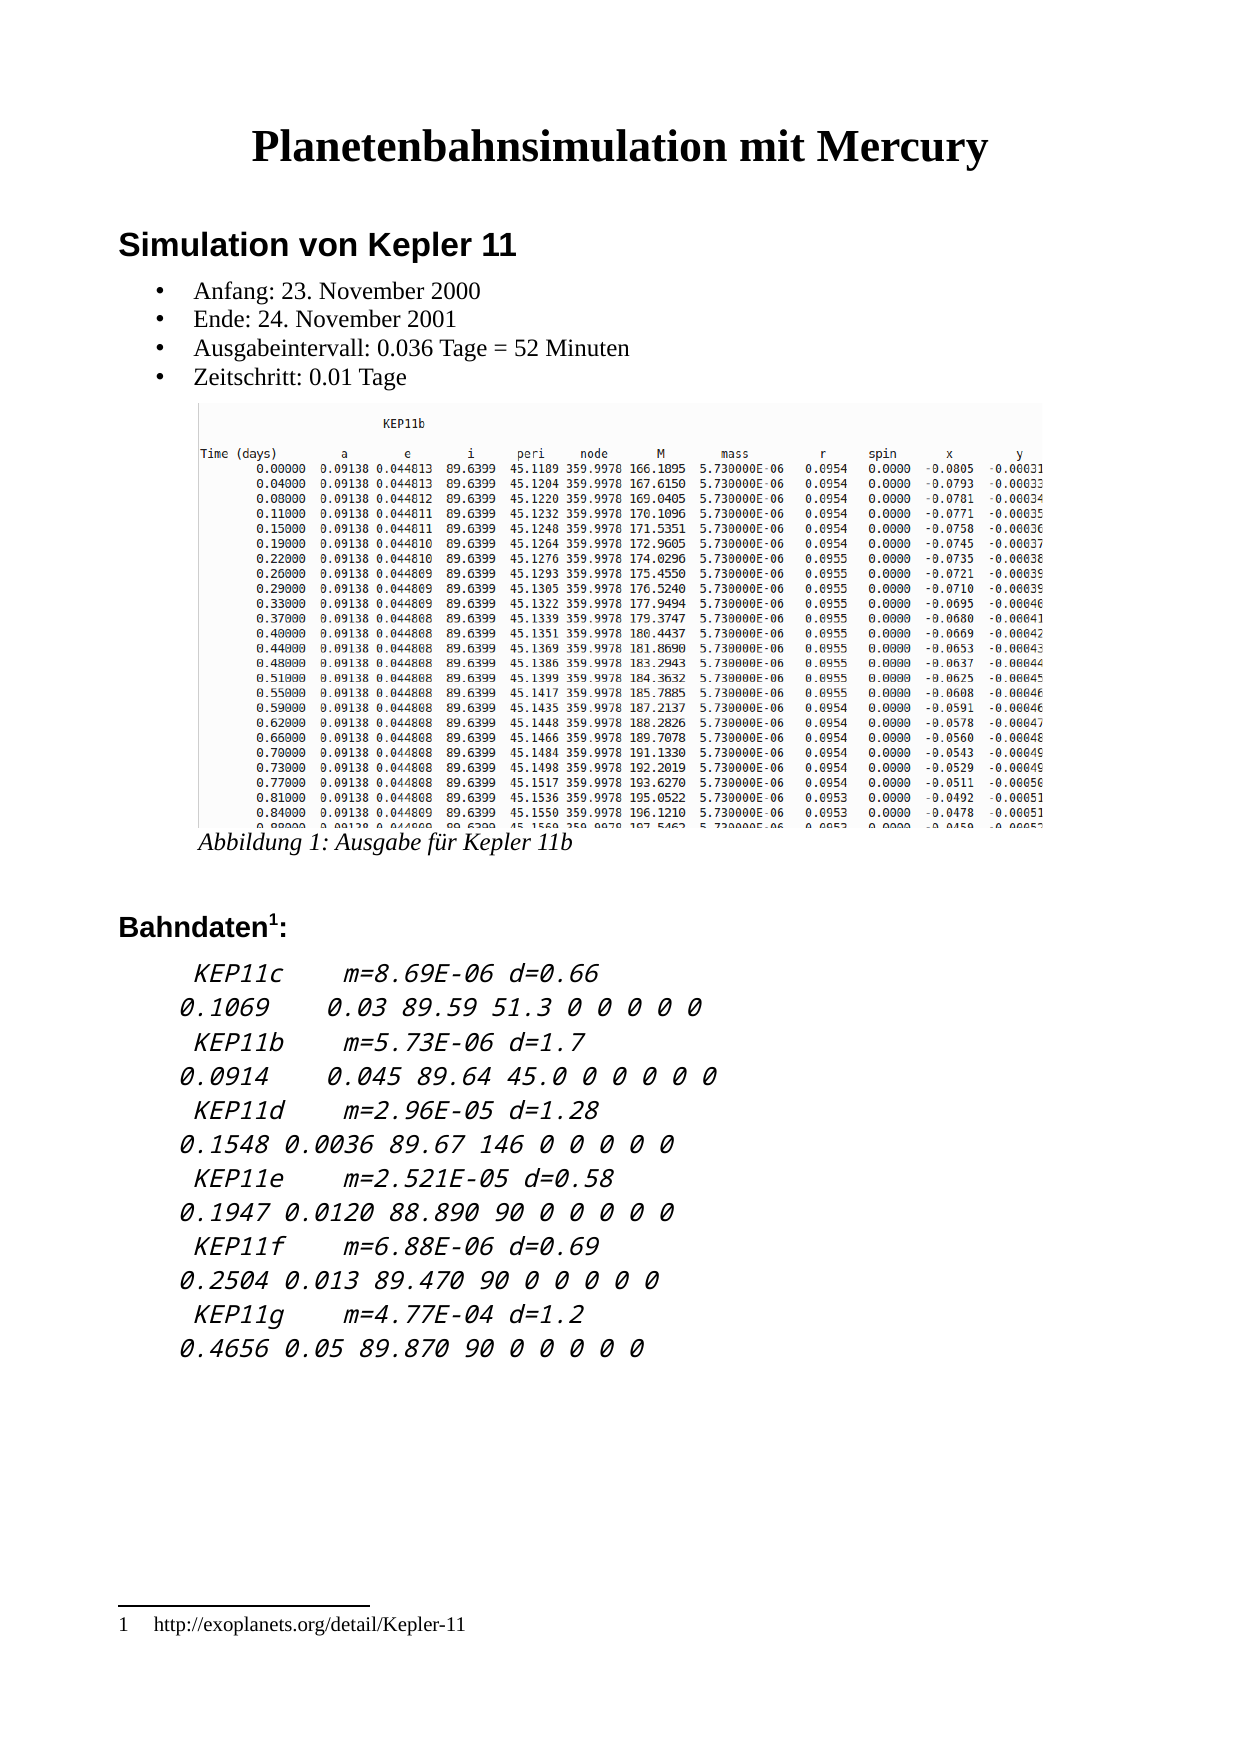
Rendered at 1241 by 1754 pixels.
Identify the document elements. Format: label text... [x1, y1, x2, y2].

text KEP11f m=6.88E-06 d=0.69 [177, 1228, 1122, 1263]
list Ausgabeintervall: 0.036 Tage = 52 Minuten [156, 333, 1122, 362]
text Abbildung 1: Ausgabe für Kepler 11b [198, 828, 1042, 856]
subtitle Simulation von Kepler 11 [118, 224, 1122, 263]
list Zeitschritt: 0.01 Tage [156, 362, 1122, 391]
text Planetenbahnsimulation mit Mercury [118, 118, 1122, 171]
text 0.2504 0.013 89.470 90 0 0 0 0 0 [177, 1263, 1122, 1297]
subtitle Bahndaten: [118, 910, 1122, 943]
text 0.0914 0.045 89.64 45.0 0 0 0 0 0 [177, 1058, 1122, 1092]
text 0.4656 0.05 89.870 90 0 0 0 0 0 [177, 1331, 1122, 1365]
text KEP11c m=8.69E-06 d=0.66 [177, 956, 1122, 990]
text KEP11d m=2.96E-05 d=1.28 [177, 1092, 1122, 1126]
list Anfang: 23. November 2000 [156, 276, 1122, 304]
text KEP11b m=5.73E-06 d=1.7 [177, 1024, 1122, 1058]
text 0.1947 0.0120 88.890 90 0 0 0 0 0 [177, 1194, 1122, 1228]
text http://exoplanets.org/detail/Kepler-11 [118, 1612, 1122, 1636]
list Ende: 24. November 2001 [156, 304, 1122, 333]
text KEP11e m=2.521E-05 d=0.58 [177, 1160, 1122, 1194]
text 0.1548 0.0036 89.67 146 0 0 0 0 0 [177, 1126, 1122, 1160]
text KEP11g m=4.77E-04 d=1.2 [177, 1297, 1122, 1331]
text 0.1069 0.03 89.59 51.3 0 0 0 0 0 [177, 990, 1122, 1024]
picture [198, 403, 1043, 828]
